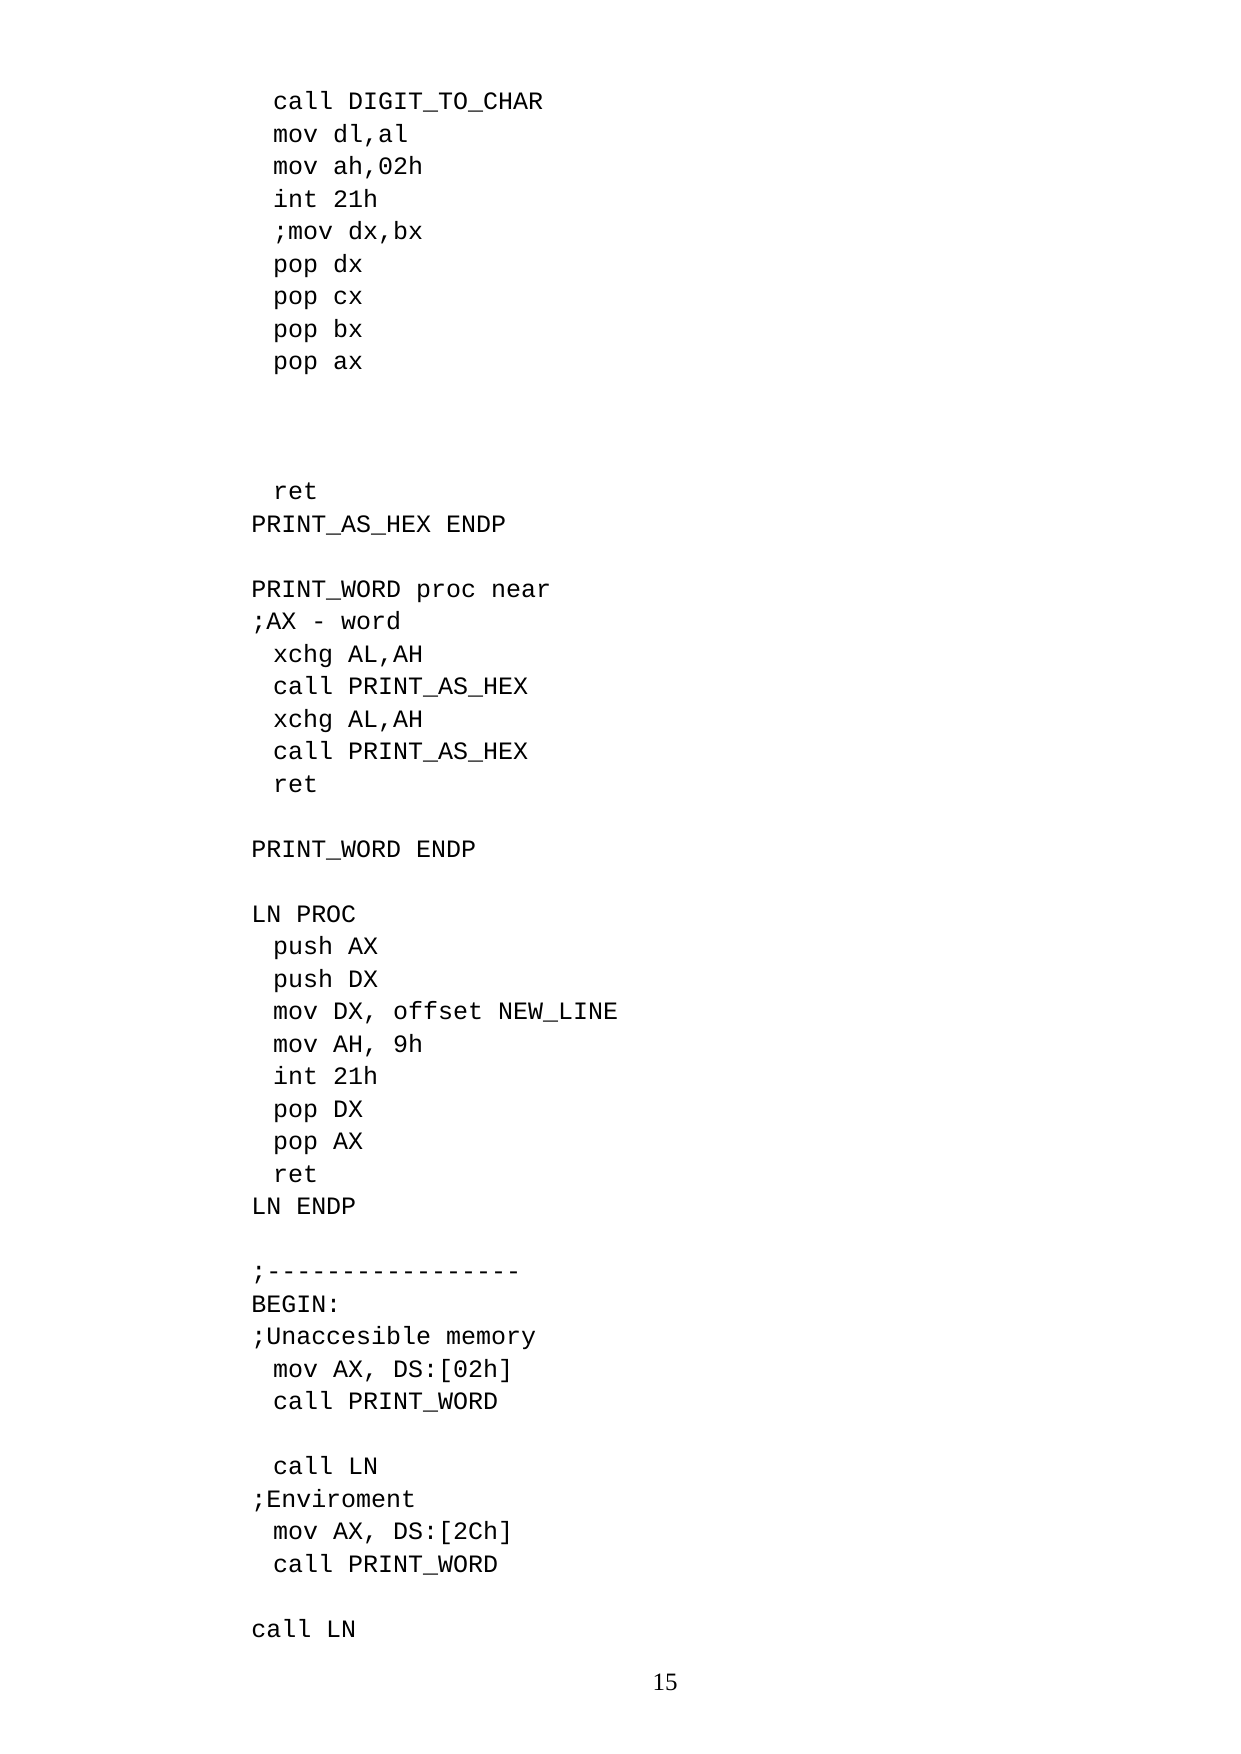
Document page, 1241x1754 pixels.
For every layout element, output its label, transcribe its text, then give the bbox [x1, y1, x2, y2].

text pop ax [177, 349, 1152, 377]
text mov AX, DS:[2Ch] [177, 1519, 1152, 1547]
text pop bx [177, 316, 1152, 344]
text BEGIN: [177, 1291, 1152, 1319]
text int 21h [177, 1064, 1152, 1092]
text ;AX - word [177, 609, 1152, 637]
text call PRINT_AS_HEX [177, 739, 1152, 767]
text ;Enviroment [177, 1486, 1152, 1514]
text mov ah,02h [177, 154, 1152, 182]
text call LN [177, 1616, 1152, 1644]
text mov AH, 9h [177, 1031, 1152, 1059]
text pop cx [177, 284, 1152, 312]
text ret [177, 479, 1152, 507]
text int 21h [177, 186, 1152, 214]
text call DIGIT_TO_CHAR [177, 89, 1152, 117]
text mov DX, offset NEW_LINE [177, 999, 1152, 1027]
text call PRINT_WORD [177, 1551, 1152, 1579]
text pop AX [177, 1129, 1152, 1157]
text push DX [177, 966, 1152, 994]
text mov AX, DS:[02h] [177, 1356, 1152, 1384]
text ;----------------- [177, 1259, 1152, 1287]
text ret [177, 771, 1152, 799]
text LN PROC [177, 901, 1152, 929]
text ;mov dx,bx [177, 219, 1152, 247]
text xchg AL,AH [177, 706, 1152, 734]
text mov dl,al [177, 121, 1152, 149]
text xchg AL,AH [177, 641, 1152, 669]
text ;Unaccesible memory [177, 1324, 1152, 1352]
text call LN [177, 1454, 1152, 1482]
text ret [177, 1161, 1152, 1189]
text pop DX [177, 1096, 1152, 1124]
text PRINT_WORD ENDP [177, 836, 1152, 864]
text pop dx [177, 251, 1152, 279]
text PRINT_AS_HEX ENDP [177, 511, 1152, 539]
text call PRINT_WORD [177, 1389, 1152, 1417]
text LN ENDP [177, 1194, 1152, 1222]
text push AX [177, 934, 1152, 962]
text PRINT_WORD proc near [177, 576, 1152, 604]
text call PRINT_AS_HEX [177, 674, 1152, 702]
